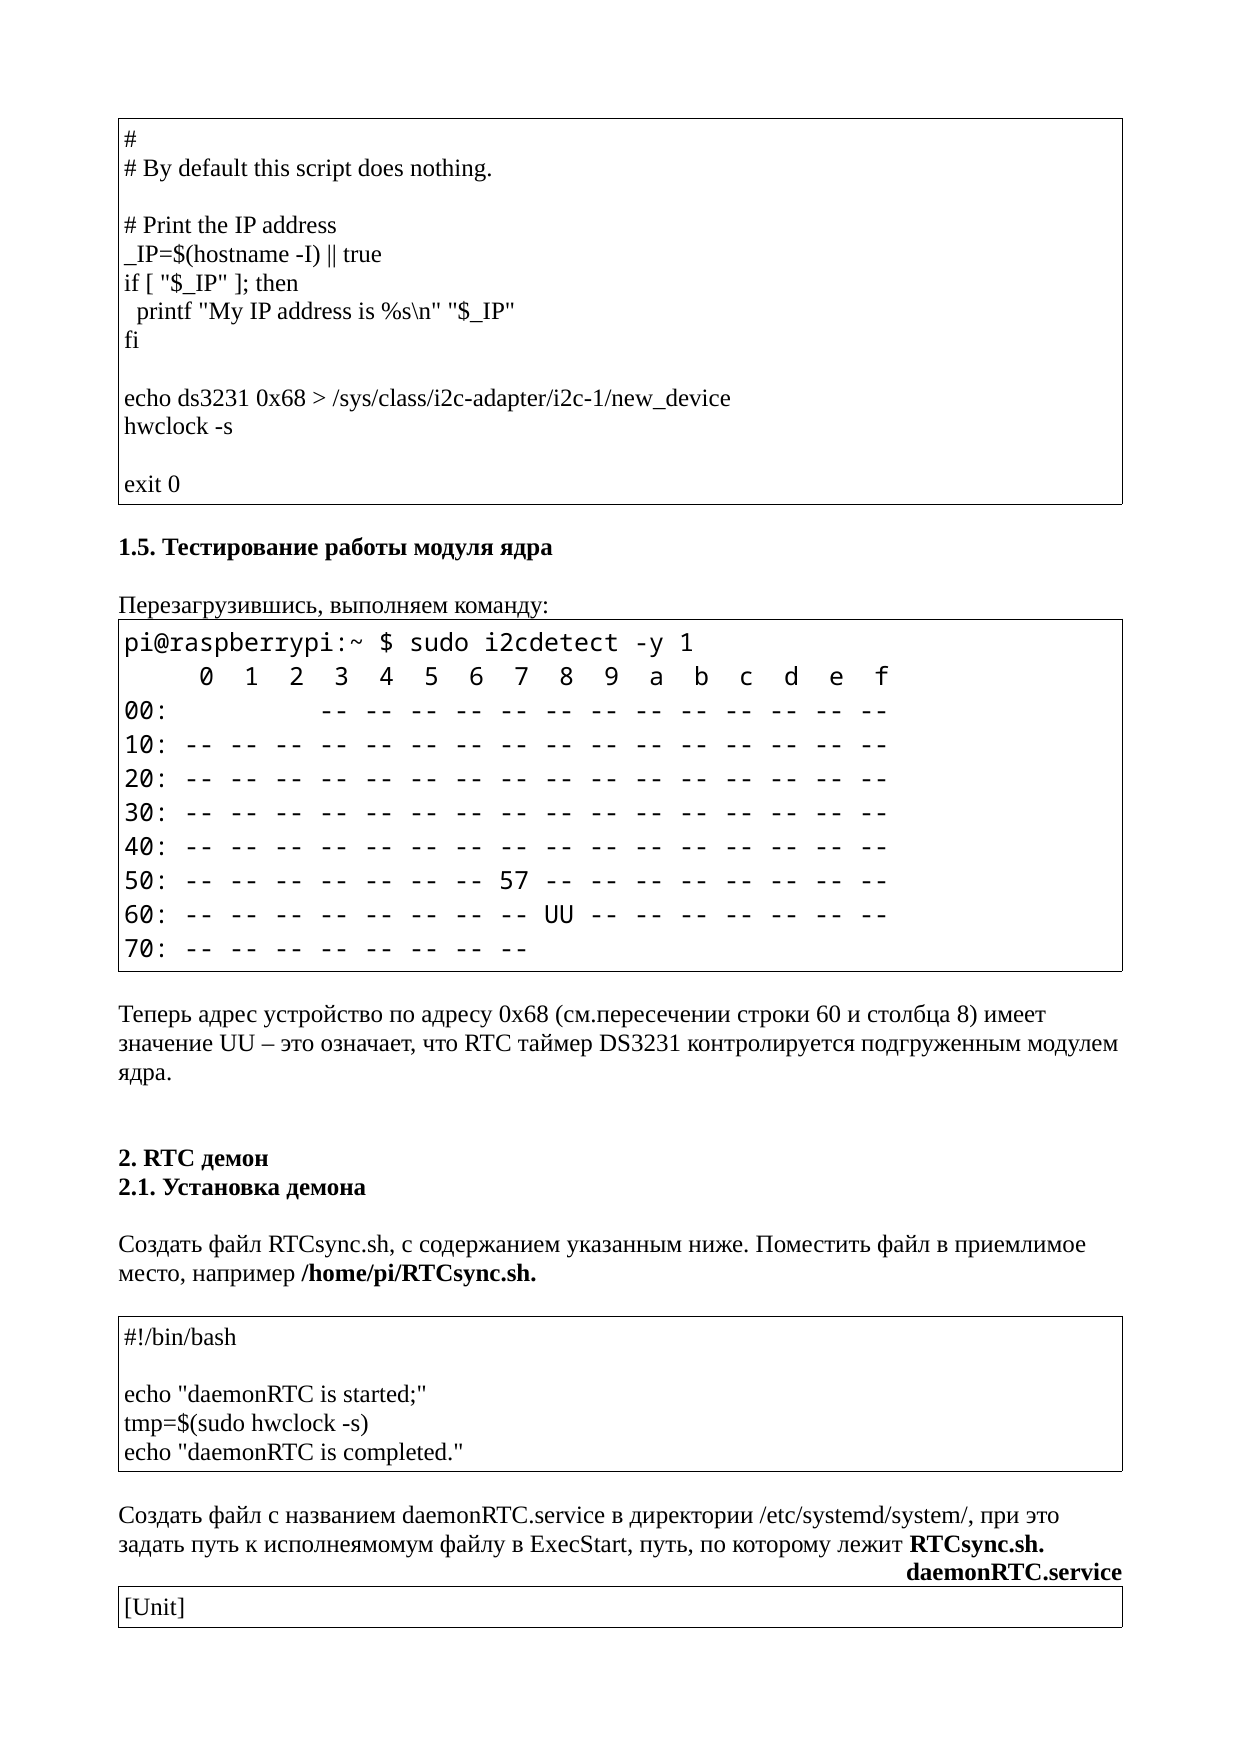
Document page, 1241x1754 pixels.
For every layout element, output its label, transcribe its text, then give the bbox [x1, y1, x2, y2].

text Создать файл RTCsync.sh, с содержанием указанным ниже. Поместить файл в приемлимое место, например /home/pi/RTCsync.sh. [118, 1229, 1122, 1287]
text Перезагрузившись, выполняем команду: [118, 590, 1122, 618]
text 2.1. Установка демона [118, 1172, 1122, 1201]
table_header pi@raspberrypi:~ $ sudo i2cdetect -y 1 0 1 2 3 4 5 6 7 8 9 a b c d e f 00: -- -- -- -- -- -- -- -- -- -- -- -- -- 10: -- -- -- -- -- -- -- -- -- -- -- -- -- -- -- -- 20: -- -- -- -- -- -- -- -- -- -- -- -- -- -- -- -- 30: -- -- -- -- -- -- -- -- -- -- -- -- -- -- -- -- 40: -- -- -- -- -- -- -- -- -- -- -- -- -- -- -- -- 50: -- -- -- -- -- -- -- 57 -- -- -- -- -- -- -- -- 60: -- -- -- -- -- -- -- -- UU -- -- -- -- -- -- -- 70: -- -- -- -- -- -- -- -- [119, 620, 1122, 971]
table_header # # By default this script does nothing. # Print the IP address _IP=$(hostname -I) || true if [ "$_IP" ]; then printf "My IP address is %s\n" "$_IP" fi echo ds3231 0x68 > /sys/class/i2c-adapter/i2c-1/new_device hwclock -s exit 0 [119, 119, 1122, 503]
text Теперь адрес устройство по адресу 0x68 (см.пересечении строки 60 и столбца 8) имеет значение UU – это означает, что RTC таймер DS3231 контролируется подгруженным модулем ядра. [118, 999, 1122, 1086]
table_header #!/bin/bash echo "daemonRTC is started;" tmp=$(sudo hwclock -s) echo "daemonRTC is completed." [119, 1317, 1122, 1471]
text Создать файл с названием daemonRTC.service в директории /etc/systemd/system/, при это задать путь к исполнеямомум файлу в ExecStart, путь, по которому лежит RTCsync.sh. [118, 1500, 1122, 1557]
text 2. RTC демон [118, 1143, 1122, 1172]
table_header [Unit] [119, 1587, 1122, 1627]
text daemonRTC.service [118, 1557, 1122, 1586]
text 1.5. Тестирование работы модуля ядра [118, 532, 1122, 561]
